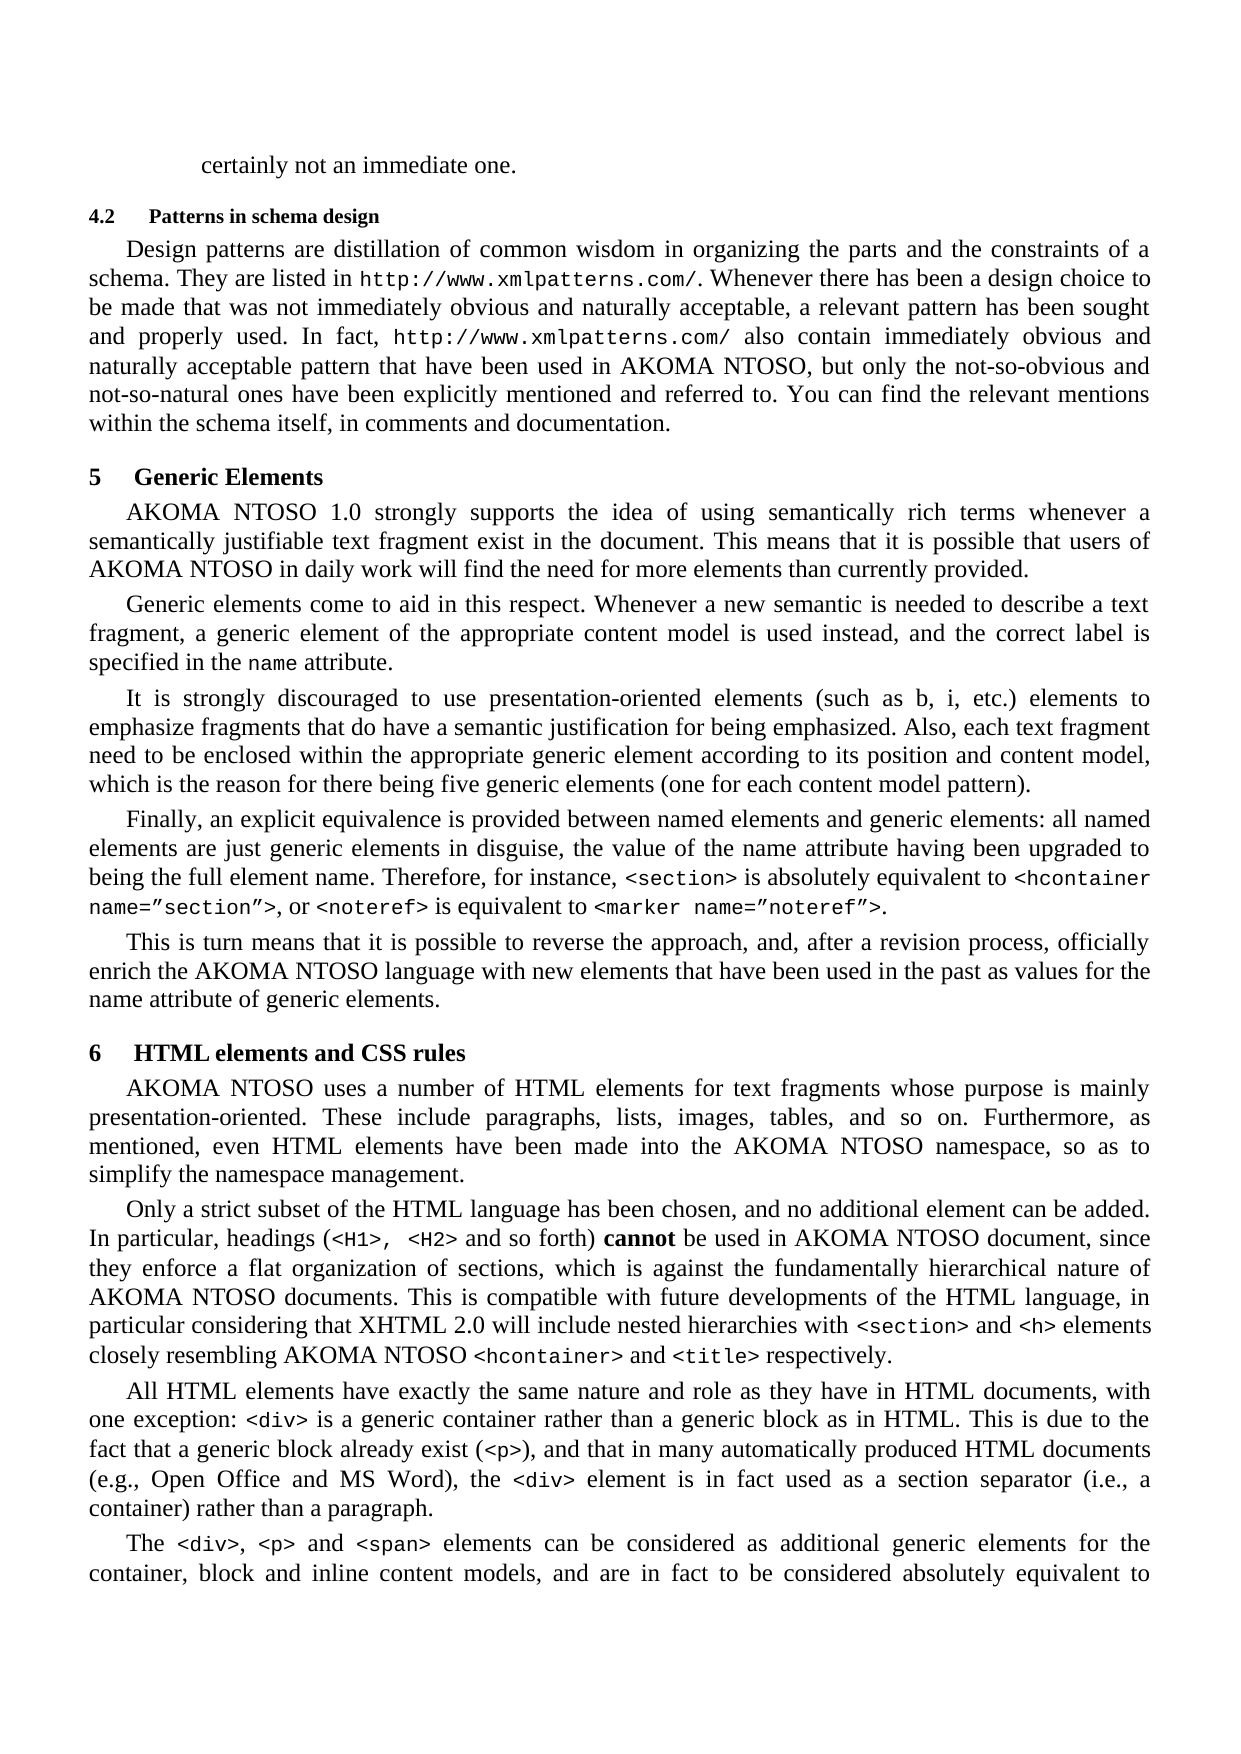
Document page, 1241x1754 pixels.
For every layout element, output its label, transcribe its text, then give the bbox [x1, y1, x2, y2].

text AKOMA NTOSO uses a number of HTML elements for text fragments whose purpose is mainly presentation-oriented. These include paragraphs, lists, images, tables, and so on. Furthermore, as mentioned, even HTML elements have been made into the AKOMA NTOSO namespace, so as to simplify the namespace management. [89, 1073, 1151, 1188]
subtitle HTML elements and CSS rules [89, 1038, 1151, 1067]
subtitle Generic Elements [89, 462, 1151, 491]
list certainly not an immediate one. [163, 150, 1151, 179]
text It is strongly discouraged to use presentation-oriented elements (such as b, i, etc.) elements to emphasize fragments that do have a semantic justification for being emphasized. Also, each text fragment need to be enclosed within the appropriate generic element according to its position and content model, which is the reason for there being five generic elements (one for each content model pattern). [89, 683, 1151, 798]
text Only a strict subset of the HTML language has been chosen, and no additional element can be added. In particular, headings (<H1>, <H2> and so forth) cannot be used in AKOMA NTOSO document, since they enforce a flat organization of sections, which is against the fundamentally hierarchical nature of AKOMA NTOSO documents. This is compatible with future developments of the HTML language, in particular considering that XHTML 2.0 will include nested hierarchies with <section> and <h> elements closely resembling AKOMA NTOSO <hcontainer> and <title> respectively. [89, 1194, 1151, 1369]
subtitle Patterns in schema design [89, 204, 1151, 228]
text Finally, an explicit equivalence is provided between named elements and generic elements: all named elements are just generic elements in disguise, the value of the name attribute having been upgraded to being the full element name. Therefore, for instance, <section> is absolutely equivalent to <hcontainer name=”section”>, or <noteref> is equivalent to <marker name=”noteref”>. [89, 804, 1151, 921]
text Design patterns are distillation of common wisdom in organizing the parts and the constraints of a schema. They are listed in http://www.xmlpatterns.com/. Whenever there has been a design choice to be made that was not immediately obvious and naturally acceptable, a relevant pattern has been sought and properly used. In fact, http://www.xmlpatterns.com/ also contain immediately obvious and naturally acceptable pattern that have been used in AKOMA NTOSO, but only the not-so-obvious and not-so-natural ones have been explicitly mentioned and referred to. You can find the relevant mentions within the schema itself, in comments and documentation. [89, 234, 1151, 437]
text All HTML elements have exactly the same nature and role as they have in HTML documents, with one exception: <div> is a generic container rather than a generic block as in HTML. This is due to the fact that a generic block already exist (<p>), and that in many automatically produced HTML documents (e.g., Open Office and MS Word), the <div> element is in fact used as a section separator (i.e., a container) rather than a paragraph. [89, 1376, 1151, 1522]
text The <div>, <p> and <span> elements can be considered as additional generic elements for the container, block and inline content models, and are in fact to be considered absolutely equivalent to [89, 1528, 1151, 1587]
text This is turn means that it is possible to reverse the approach, and, after a revision process, officially enrich the AKOMA NTOSO language with new elements that have been used in the past as values for the name attribute of generic elements. [89, 927, 1151, 1013]
text AKOMA NTOSO 1.0 strongly supports the idea of using semantically rich terms whenever a semantically justifiable text fragment exist in the document. This means that it is possible that users of AKOMA NTOSO in daily work will find the need for more elements than currently provided. [89, 497, 1151, 583]
text Generic elements come to aid in this respect. Whenever a new semantic is needed to describe a text fragment, a generic element of the appropriate content model is used instead, and the correct label is specified in the name attribute. [89, 589, 1151, 677]
